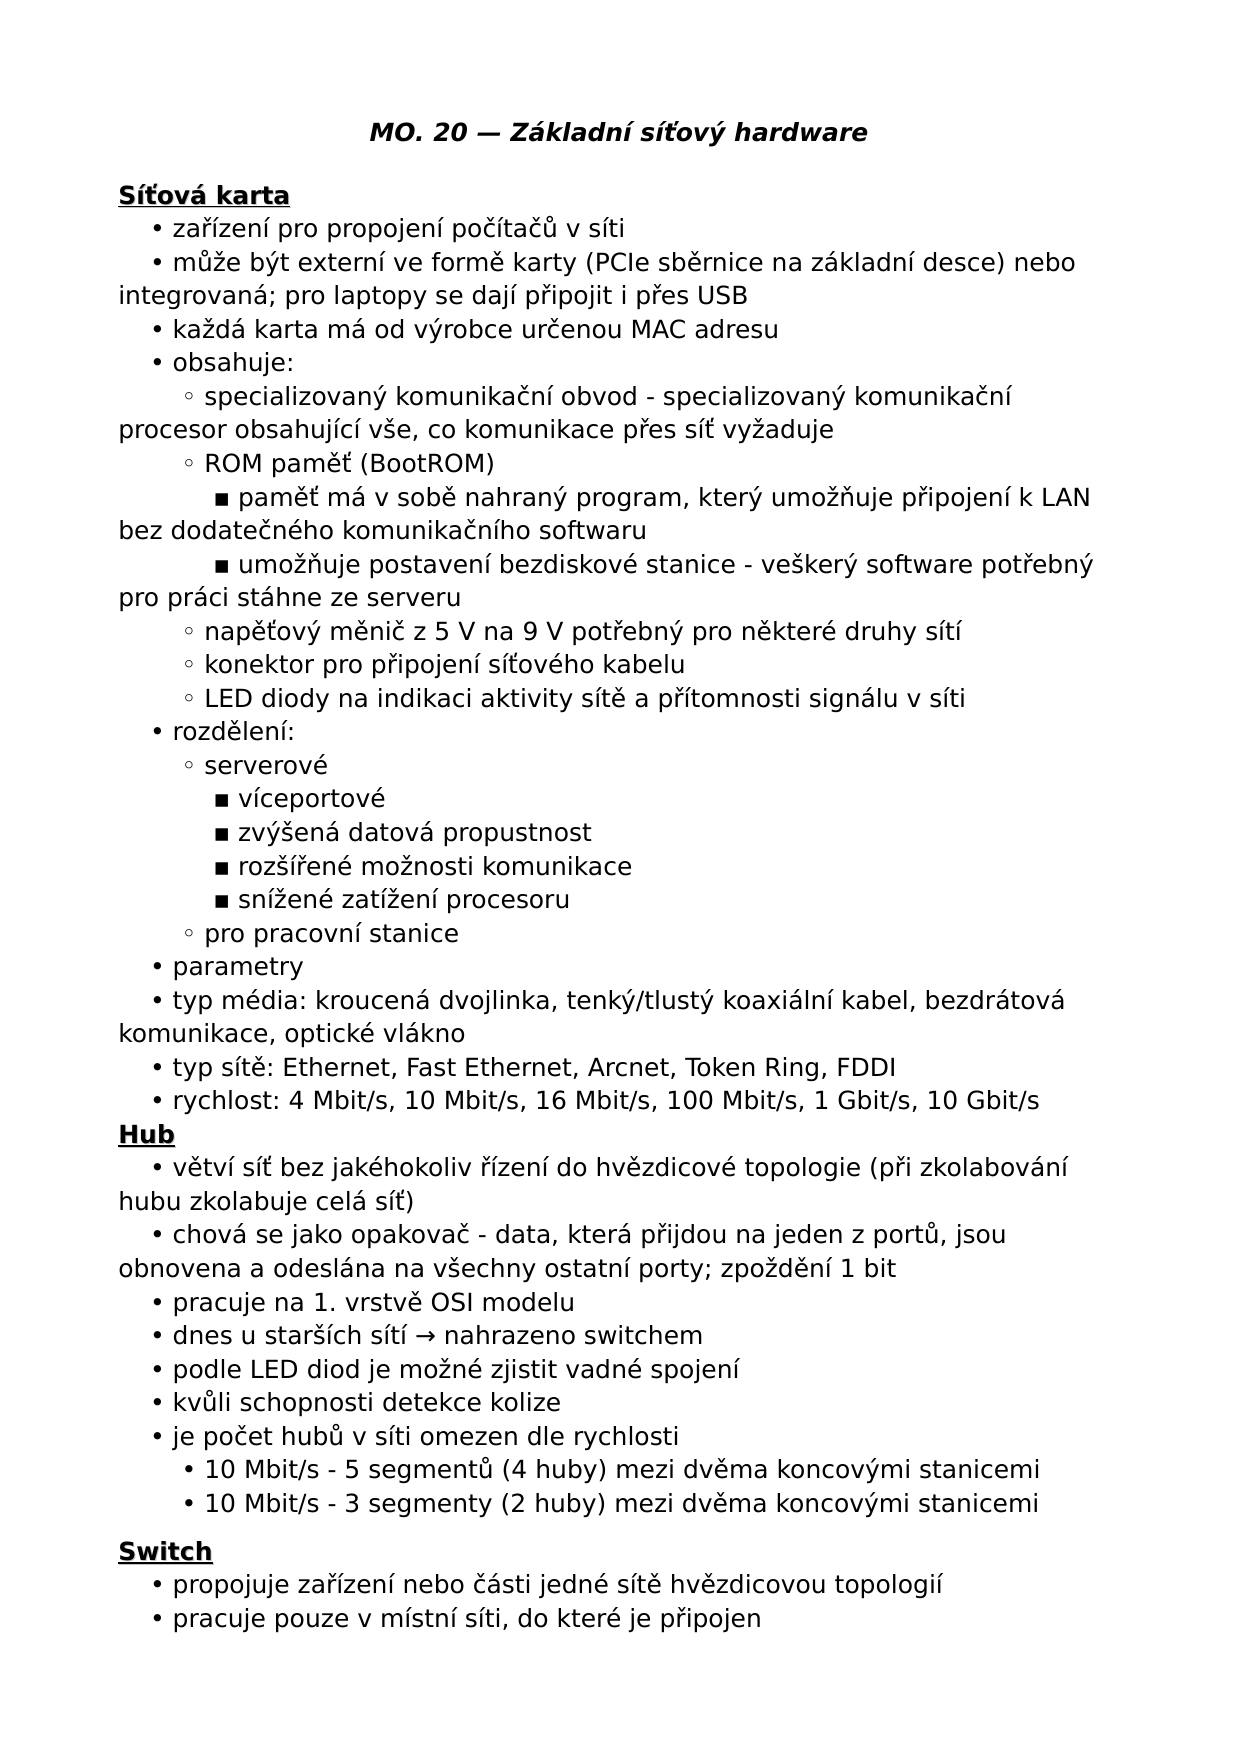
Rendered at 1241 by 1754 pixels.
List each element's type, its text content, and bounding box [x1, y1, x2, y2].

text Síťová karta • zařízení pro propojení počítačů v síti • může být externí ve formě karty (PCIe sběrnice na základní desce) nebo integrovaná; pro laptopy se dají připojit i přes USB • každá karta má od výrobce určenou MAC adresu • obsahuje: ◦ specializovaný komunikační obvod - specializovaný komunikační procesor obsahující vše, co komunikace přes síť vyžaduje ◦ ROM paměť (BootROM) ▪ paměť má v sobě nahraný program, který umožňuje připojení k LAN bez dodatečného komunikačního softwaru ▪ umožňuje postavení bezdiskové stanice - veškerý software potřebný pro práci stáhne ze serveru ◦ napěťový měnič z 5 V na 9 V potřebný pro některé druhy sítí ◦ konektor pro připojení síťového kabelu ◦ LED diody na indikaci aktivity sítě a přítomnosti signálu v síti • rozdělení: ◦ serverové ▪ víceportové ▪ zvýšená datová propustnost ▪ rozšířené možnosti komunikace ▪ snížené zatížení procesoru ◦ pro pracovní stanice • parametry • typ média: kroucená dvojlinka, tenký/tlustý koaxiální kabel, bezdrátová komunikace, optické vlákno • typ sítě: Ethernet, Fast Ethernet, Arcnet, Token Ring, FDDI • rychlost: 4 Mbit/s, 10 Mbit/s, 16 Mbit/s, 100 Mbit/s, 1 Gbit/s, 10 Gbit/s [118, 181, 1122, 1116]
text MO. 20 — Základní síťový hardware [118, 118, 1122, 147]
text Hub • větví síť bez jakéhokoliv řízení do hvězdicové topologie (při zkolabování hubu zkolabuje celá síť) • chová se jako opakovač - data, která přijdou na jeden z portů, jsou obnovena a odeslána na všechny ostatní porty; zpoždění 1 bit • pracuje na 1. vrstvě OSI modelu • dnes u starších sítí → nahrazeno switchem • podle LED diod je možné zjistit vadné spojení • kvůli schopnosti detekce kolize • je počet hubů v síti omezen dle rychlosti • 10 Mbit/s - 5 segmentů (4 huby) mezi dvěma koncovými stanicemi • 10 Mbit/s - 3 segmenty (2 huby) mezi dvěma koncovými stanicemi [118, 1120, 1122, 1518]
text Switch • propojuje zařízení nebo části jedné sítě hvězdicovou topologií • pracuje pouze v místní síti, do které je připojen [118, 1537, 1122, 1633]
